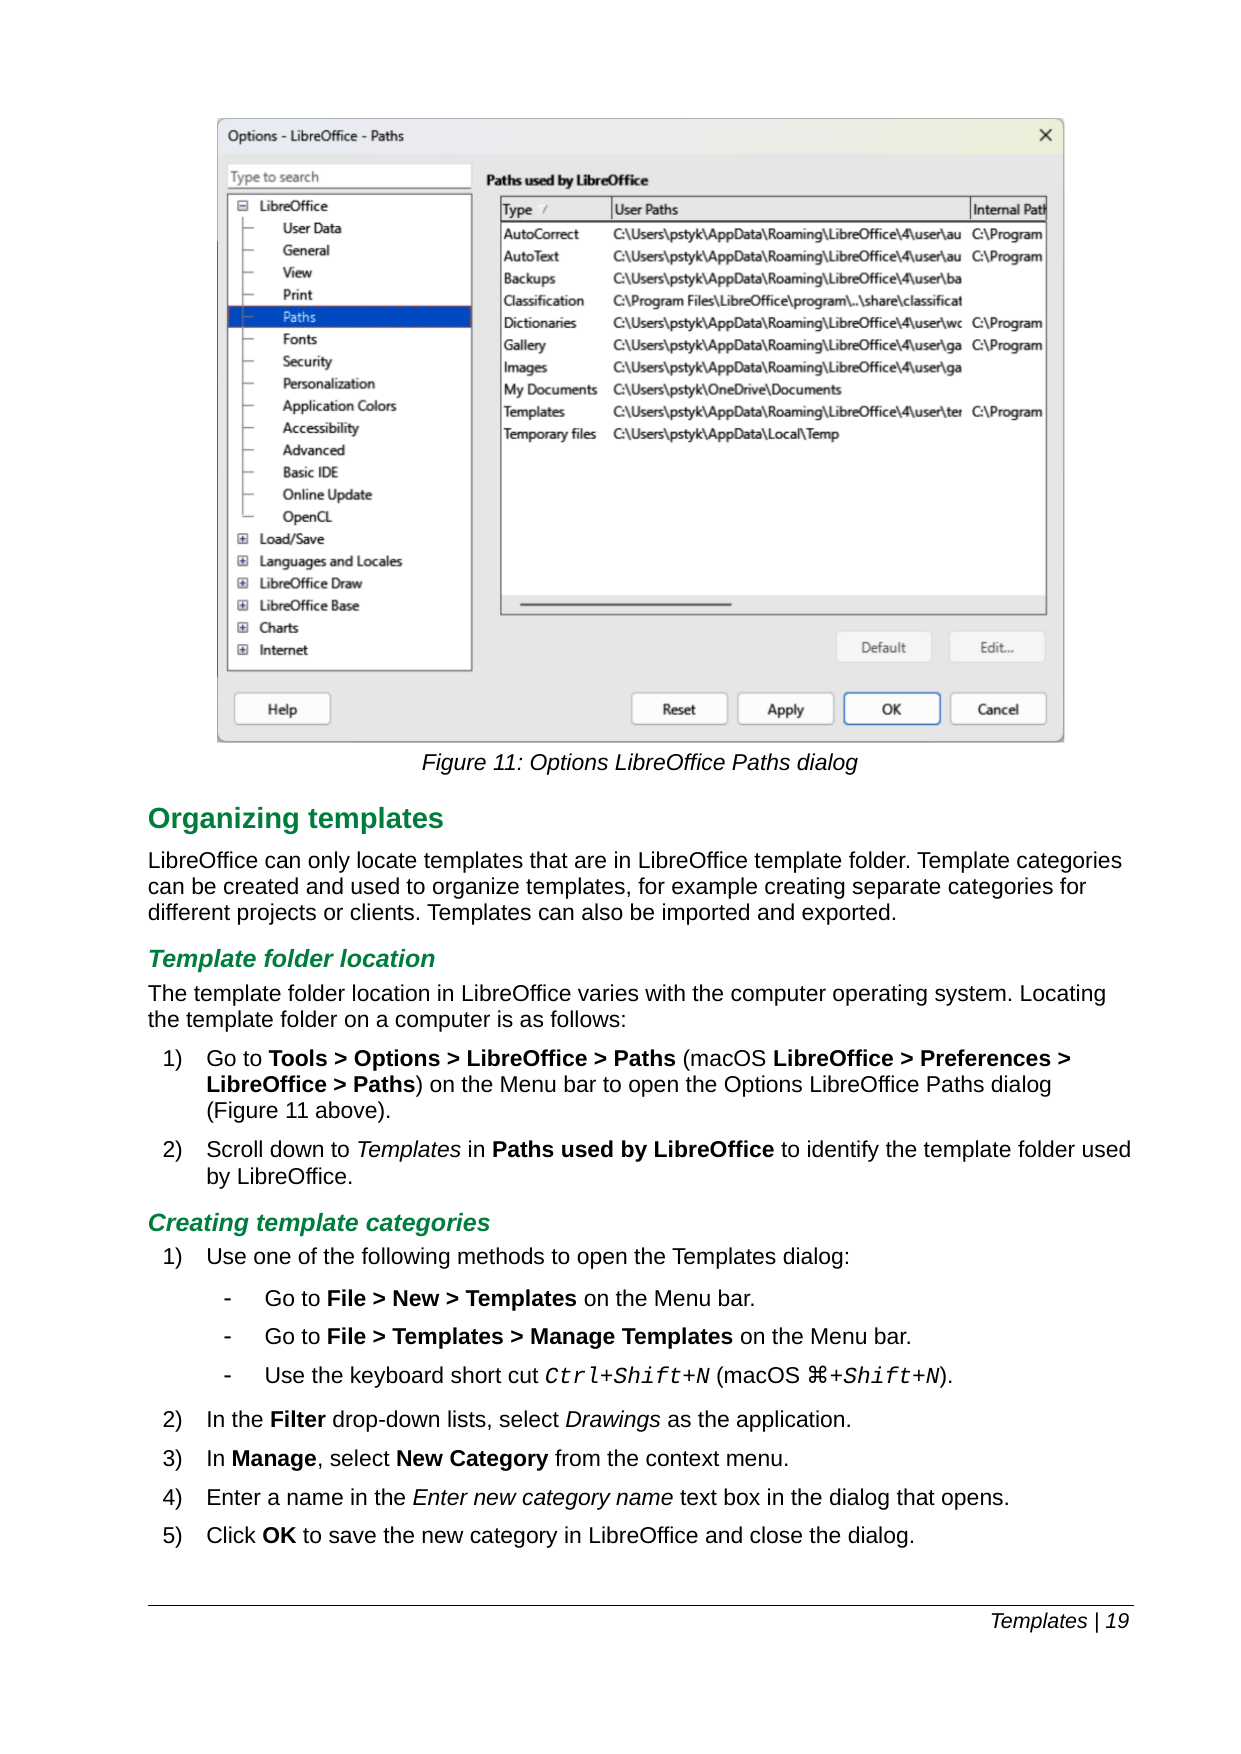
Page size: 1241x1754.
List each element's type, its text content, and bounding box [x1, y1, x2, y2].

text The template folder location in LibreOffice varies with the computer operating system. Locating the template folder on a computer is as follows: [148, 979, 1134, 1032]
list Enter a name in the Enter new category name text box in the dialog that opens. [162, 1484, 1134, 1510]
list Go to File > New > Templates on the Menu bar. [221, 1282, 1134, 1311]
list Use one of the following methods to open the Templates dialog: [162, 1243, 1134, 1269]
list Go to File > Templates > Manage Templates on the Menu bar. [221, 1320, 1134, 1350]
subtitle Organizing templates [148, 801, 1134, 834]
subtitle Template folder location [148, 944, 1134, 973]
subtitle Creating template categories [148, 1208, 1134, 1236]
picture [217, 118, 1065, 743]
list In the Filter drop-down lists, select Drawings as the application. [162, 1406, 1134, 1432]
text LibreOffice can only locate templates that are in LibreOffice template folder. Template categories can be created and used to organize templates, for example creating separate categories for different projects or clients. Templates can also be imported and exported. [148, 847, 1134, 926]
list Go to Tools > Options > LibreOffice > Paths (macOS LibreOffice > Preferences > LibreOffice > Paths) on the Menu bar to open the Options LibreOffice Paths dialog (Figure 11 above). [162, 1045, 1134, 1124]
list In Manage, select New Category from the context menu. [162, 1445, 1134, 1471]
list Scroll down to Templates in Paths used by LibreOffice to identify the template folder used by LibreOffice. [162, 1136, 1134, 1189]
text Figure 11: Options LibreOffice Paths dialog [217, 749, 1064, 776]
list Click OK to save the new category in LibreOffice and close the dialog. [162, 1522, 1134, 1549]
list Use the keyboard short cut Ctrl+Shift+N (macOS ⌘+Shift+N). [221, 1359, 1134, 1393]
